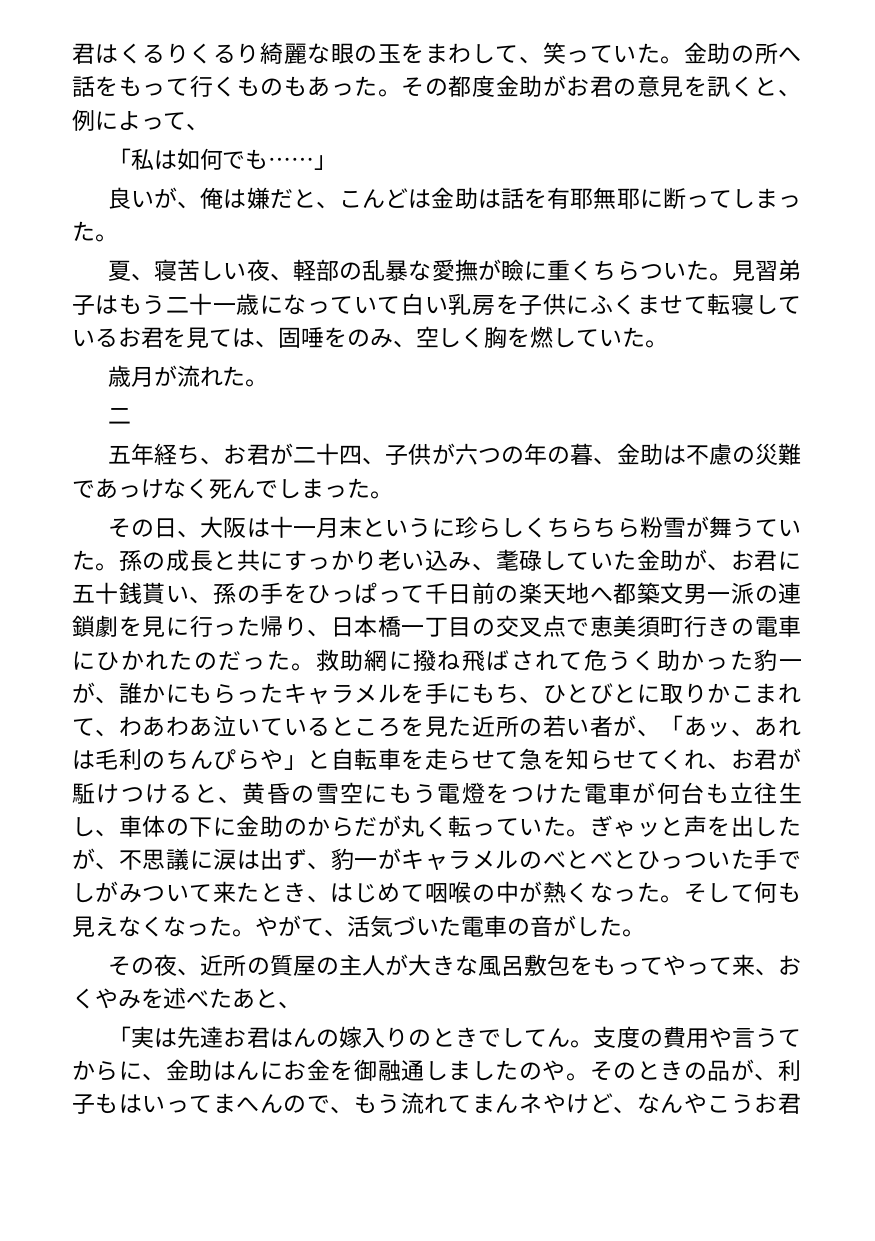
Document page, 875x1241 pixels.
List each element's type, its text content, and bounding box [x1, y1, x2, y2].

text 二 [72, 398, 802, 431]
text その日、大阪は十一月末というに珍らしくちらちら粉雪が舞うていた。孫の成長と共にすっかり老い込み、耄碌していた金助が、お君に五十銭貰い、孫の手をひっぱって千日前の楽天地へ都築文男一派の連鎖劇を見に行った帰り、日本橋一丁目の交叉点で恵美須町行きの電車にひかれたのだった。救助網に撥ね飛ばされて危うく助かった豹一が、誰かにもらったキャラメルを手にもち、ひとびとに取りかこまれて、わあわあ泣いているところを見た近所の若い者が、「あッ、あれは毛利のちんぴらや」と自転車を走らせて急を知らせてくれ、お君が駈けつけると、黄昏の雪空にもう電燈をつけた電車が何台も立往生し、車体の下に金助のからだが丸く転っていた。ぎゃッと声を出したが、不思議に涙は出ず、豹一がキャラメルのべとべとひっついた手でしがみついて来たとき、はじめて咽喉の中が熱くなった。そして何も見えなくなった。やがて、活気づいた電車の音がした。 [72, 509, 802, 942]
text 夏、寝苦しい夜、軽部の乱暴な愛撫が瞼に重くちらついた。見習弟子はもう二十一歳になっていて白い乳房を子供にふくませて転寝しているお君を見ては、固唾をのみ、空しく胸を燃していた。 [72, 253, 802, 353]
text 五年経ち、お君が二十四、子供が六つの年の暮、金助は不慮の災難であっけなく死んでしまった。 [72, 437, 802, 504]
text 君はくるりくるり綺麗な眼の玉をまわして、笑っていた。金助の所へ話をもって行くものもあった。その都度金助がお君の意見を訊くと、例によって、 [72, 36, 802, 136]
text 「実は先達お君はんの嫁入りのときでしてん。支度の費用や言うてからに、金助はんにお金を御融通しましたのや。そのときの品が、利子もはいってまへんので、もう流れてまんネやけど、なんやこうお君 [72, 1020, 802, 1119]
text 「私は如何でも……」 [72, 142, 802, 175]
text その夜、近所の質屋の主人が大きな風呂敷包をもってやって来、おくやみを述べたあと、 [72, 947, 802, 1014]
text 歳月が流れた。 [72, 359, 802, 392]
text 良いが、俺は嫌だと、こんどは金助は話を有耶無耶に断ってしまった。 [72, 181, 802, 247]
